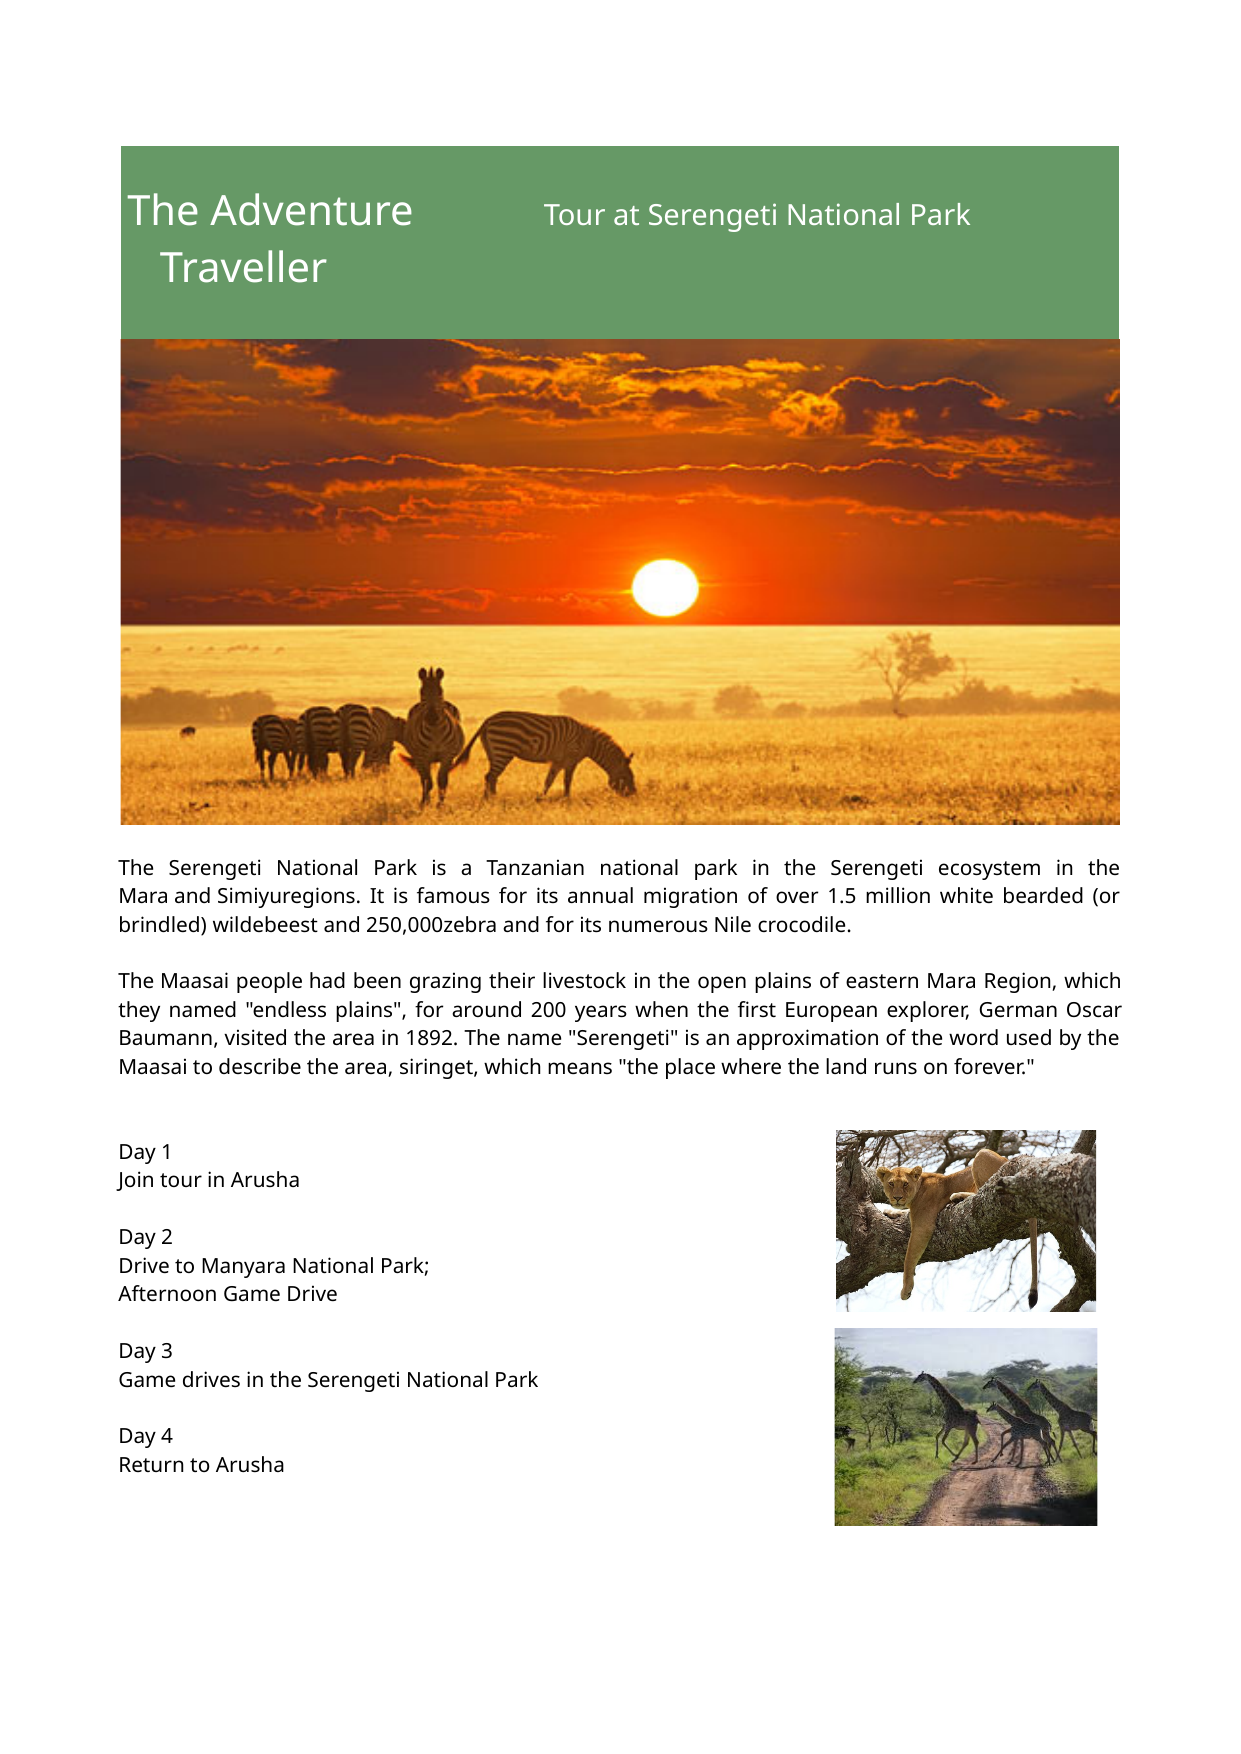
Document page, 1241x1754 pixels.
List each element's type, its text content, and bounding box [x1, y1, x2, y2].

text [1097, 1166, 1122, 1194]
text The Serengeti National Park is a Tanzanian national park in the Serengeti ecosystem in the Mara and Simiyuregions. It is famous for its annual migration of over 1.5 million white bearded (or brindled) wildebeest and 250,000zebra and for its numerous Nile crocodile. [118, 853, 1122, 938]
text Day 2 [118, 1222, 836, 1251]
text [1097, 1137, 1122, 1166]
text [1097, 1251, 1122, 1279]
text [1098, 1422, 1122, 1450]
text Day 4 [118, 1422, 834, 1450]
text [1098, 1336, 1122, 1365]
text The Maasai people had been grazing their livestock in the open plains of eastern Mara Region, which they named "endless plains", for around 200 years when the first European explorer, German Oscar Baumann, visited the area in 1892. The name "Serengeti" is an approximation of the word used by the Maasai to describe the area, siringet, which means "the place where the land runs on forever." [118, 967, 1122, 1080]
text Return to Arusha [118, 1450, 834, 1478]
text Day 3 [118, 1336, 834, 1365]
text Day 1 [118, 1137, 836, 1166]
text Afternoon Game Drive [118, 1279, 836, 1308]
text [1097, 1222, 1122, 1251]
text Game drives in the Serengeti National Park [118, 1365, 834, 1393]
picture [834, 1328, 1098, 1526]
table_header The Adventure Tour at Serengeti National Park Traveller [121, 146, 1119, 339]
text [1098, 1450, 1122, 1478]
text Drive to Manyara National Park; [118, 1251, 836, 1279]
picture [836, 1130, 1097, 1312]
text Join tour in Arusha [118, 1166, 836, 1194]
picture [120, 339, 1120, 825]
text [1097, 1279, 1122, 1308]
